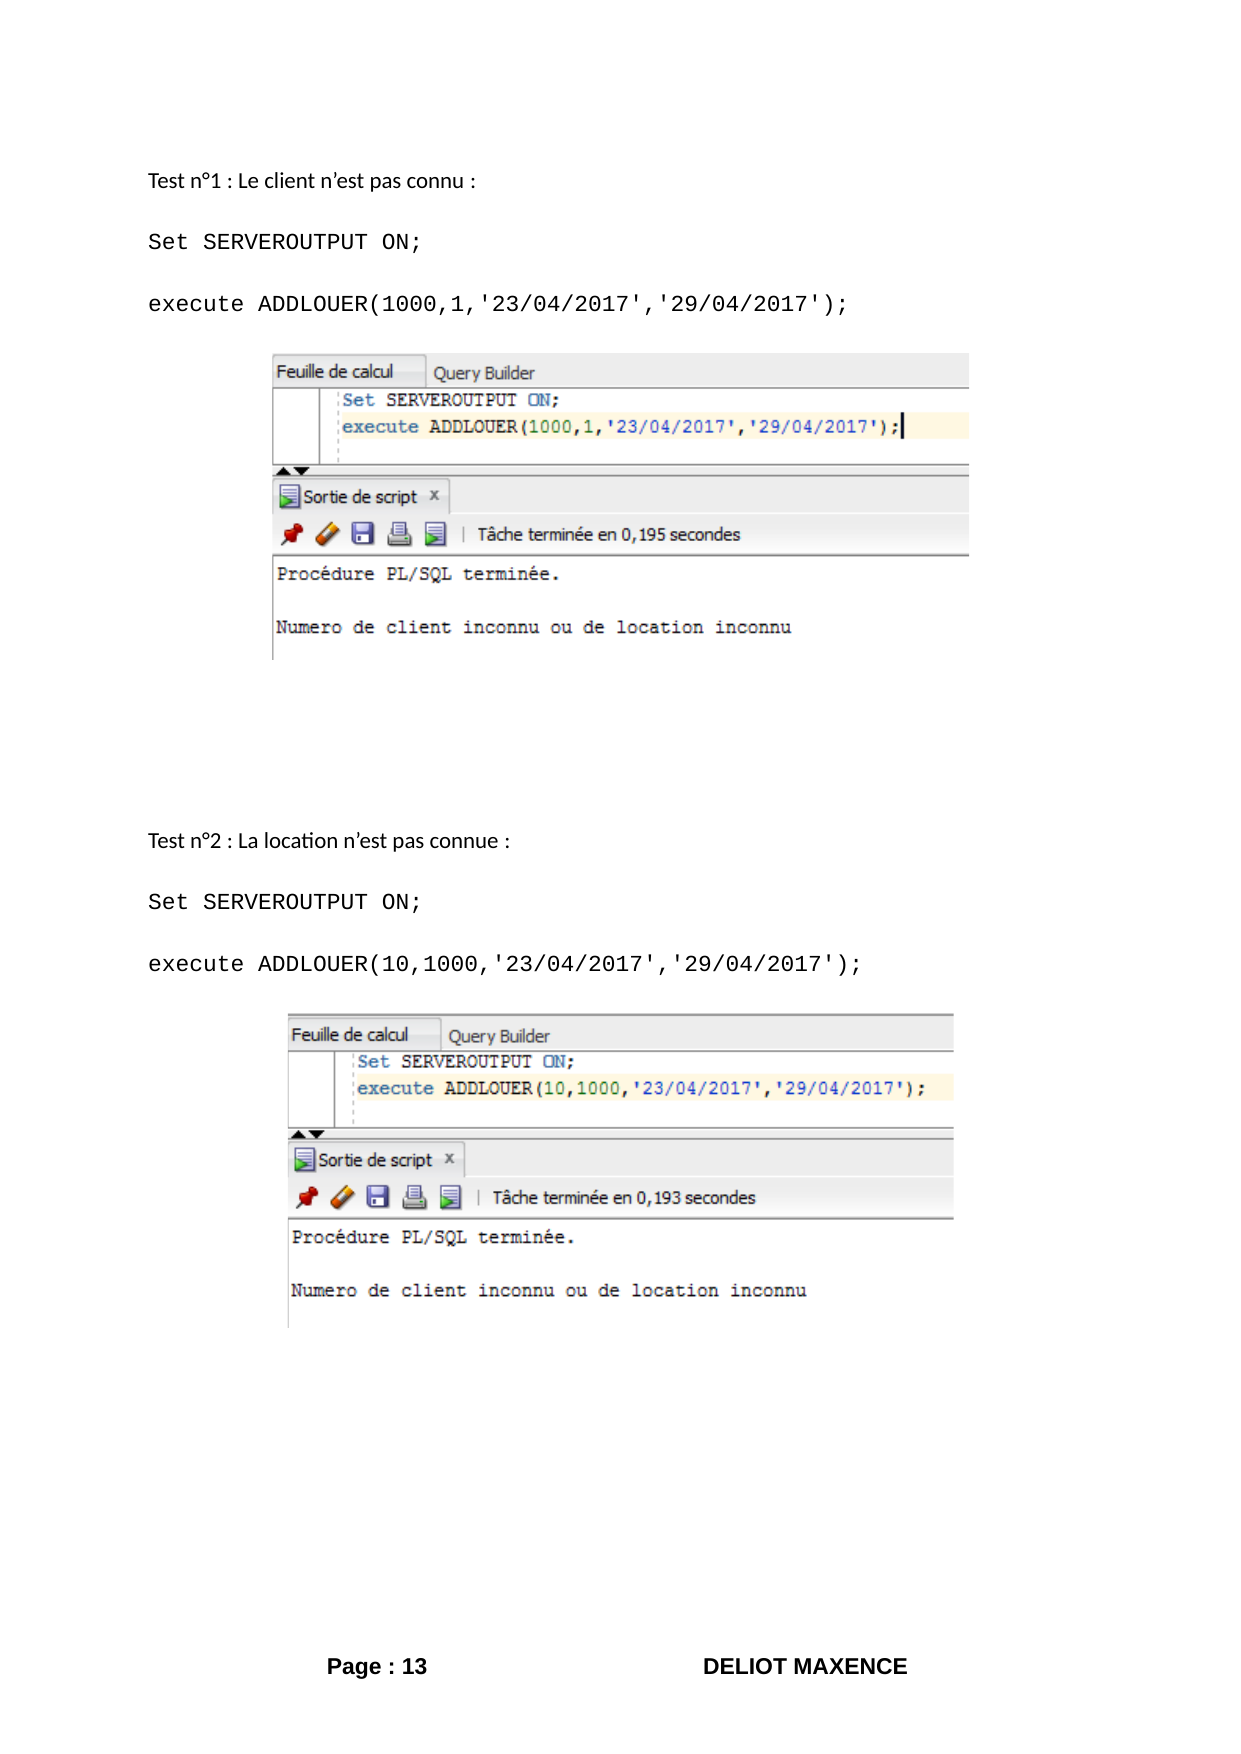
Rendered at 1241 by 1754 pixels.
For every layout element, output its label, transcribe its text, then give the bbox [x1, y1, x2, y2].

picture [272, 353, 970, 660]
text Set SERVEROUTPUT ON; [148, 231, 1039, 256]
text Test n°1 : Le client n’est pas connu : [148, 166, 1039, 194]
text Set SERVEROUTPUT ON; [148, 891, 1039, 917]
text execute ADDLOUER(10,1000,'23/04/2017','29/04/2017'); [148, 952, 1039, 978]
text execute ADDLOUER(1000,1,'23/04/2017','29/04/2017'); [148, 292, 1039, 318]
picture [287, 1013, 954, 1328]
text Test n°2 : La location n’est pas connue : [148, 826, 1039, 854]
